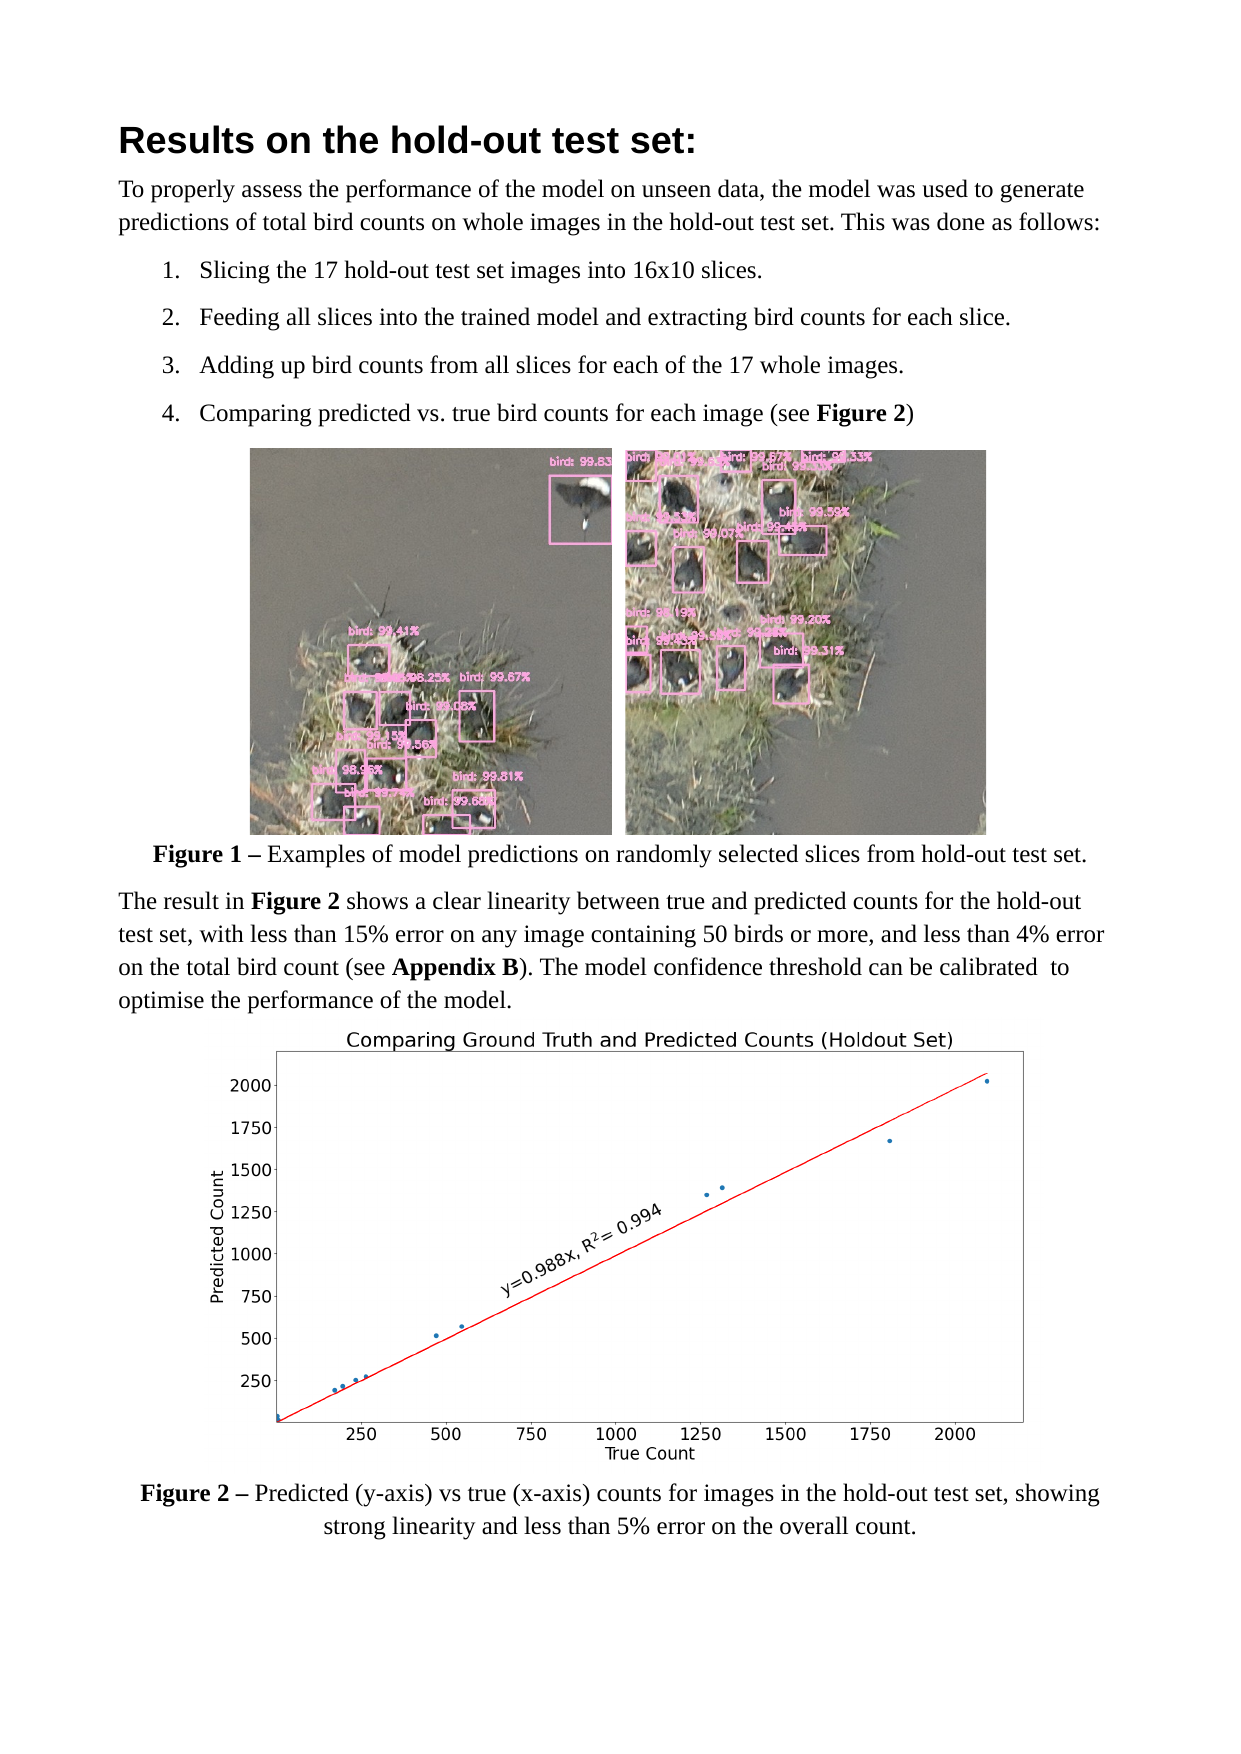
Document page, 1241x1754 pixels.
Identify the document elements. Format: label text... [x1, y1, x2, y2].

picture [625, 450, 987, 835]
list Feeding all slices into the trained model and extracting bird counts for each slice. [162, 302, 1122, 331]
list Slicing the 17 hold-out test set images into 16x10 slices. [162, 255, 1122, 284]
subtitle Results on the hold-out test set: [118, 118, 1122, 162]
list Comparing predicted vs. true bird counts for each image (see Figure 2) [162, 398, 1122, 426]
text To properly assess the performance of the model on unseen data, the model was used to generate predictions of total bird counts on whole images in the hold-out test set. This was done as follows: [118, 174, 1122, 236]
picture [204, 1017, 1044, 1474]
picture [249, 448, 612, 835]
text The result in Figure 2 shows a clear linearity between true and predicted counts for the hold-out test set, with less than 15% error on any image containing 50 birds or more, and less than 4% error on the total bird count (see Appendix B). The model confidence threshold can be calibrated to optimise the performance of the model. [118, 886, 1122, 1014]
list Adding up bird counts from all slices for each of the 17 whole images. [162, 350, 1122, 379]
text Figure 1 – Examples of model predictions on randomly selected slices from hold-out test set. [118, 457, 1122, 867]
text Figure 2 – Predicted (y-axis) vs true (x-axis) counts for images in the hold-out test set, showing strong linearity and less than 5% error on the overall count. [118, 1033, 1122, 1540]
